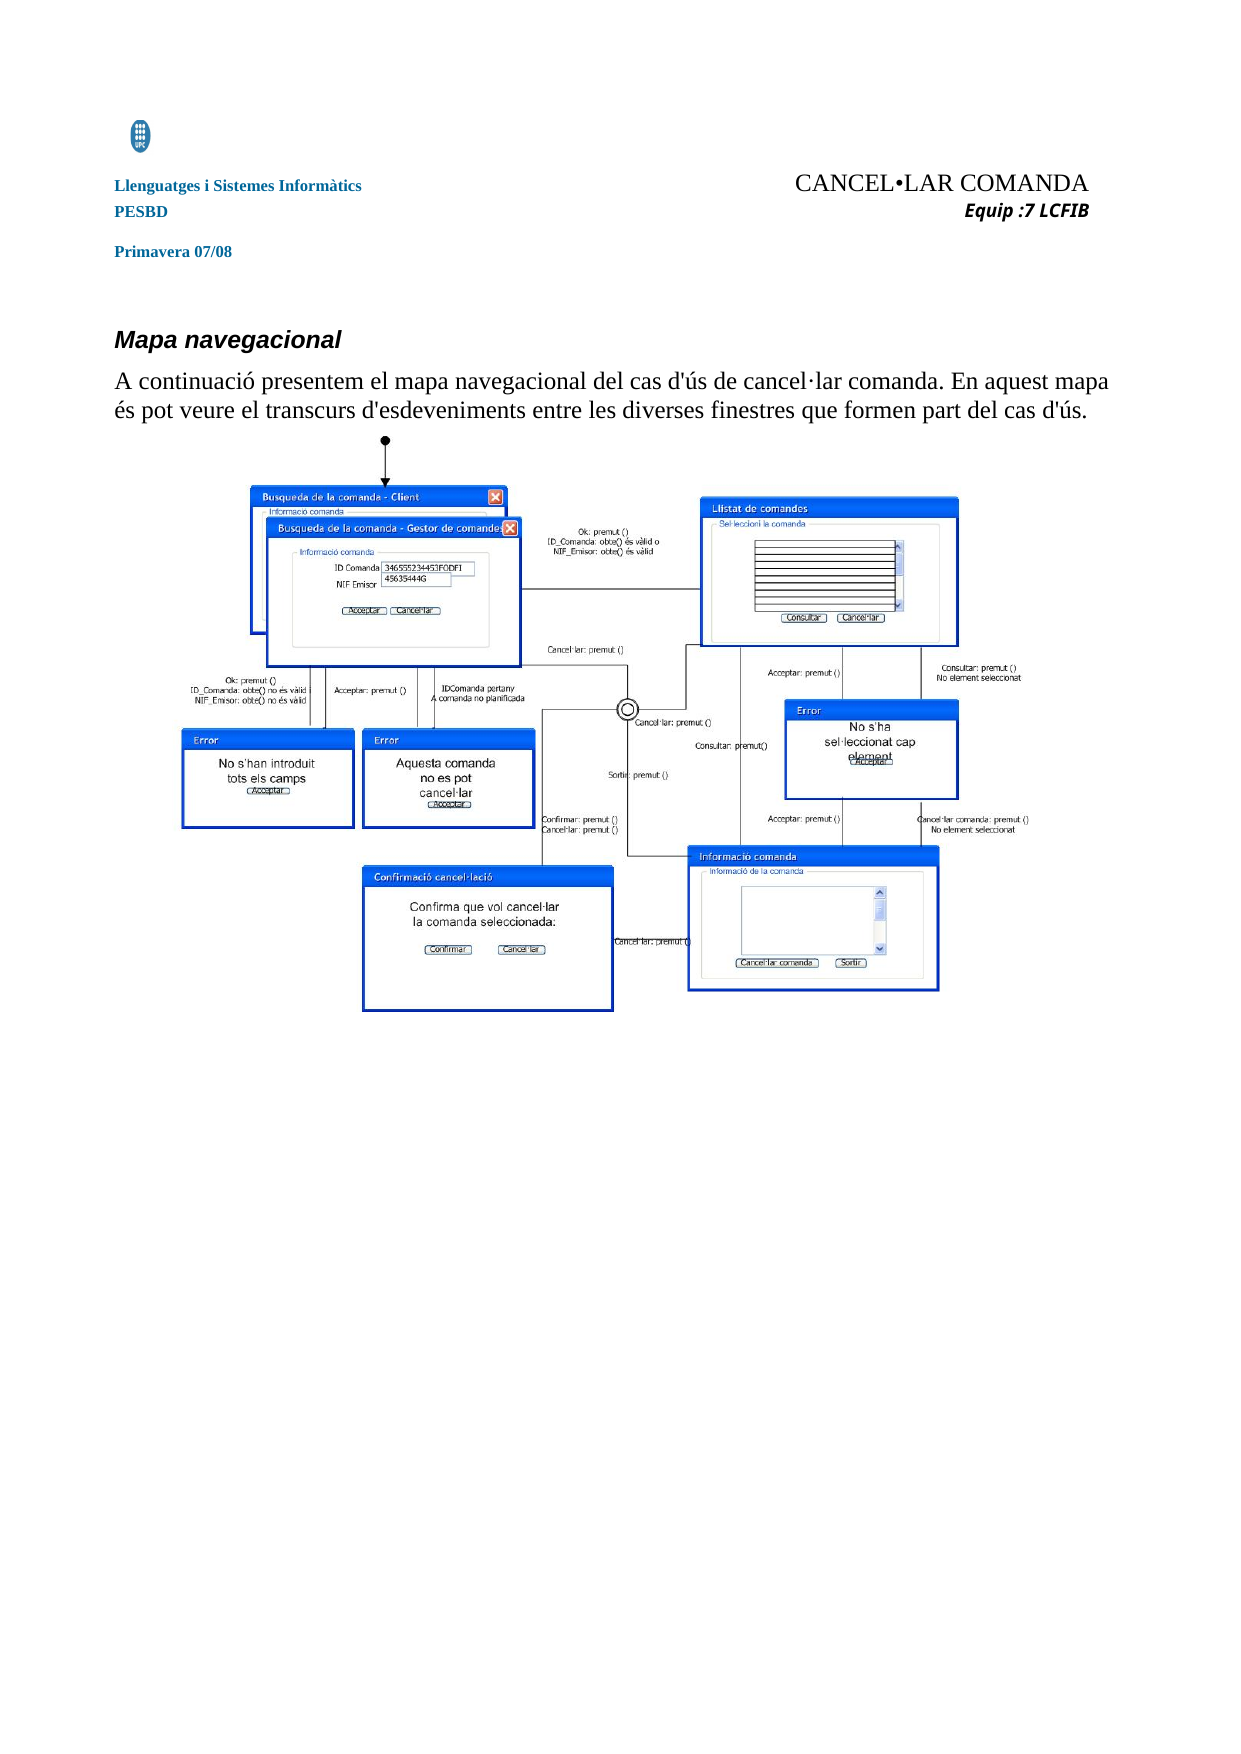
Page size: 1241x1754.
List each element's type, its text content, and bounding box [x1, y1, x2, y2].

picture [172, 436, 1058, 1012]
text A continuació presentem el mapa navegacional del cas d'ús de cancel·lar comanda. En aquest mapa és pot veure el transcurs d'esdeveniments entre les diverses finestres que formen part del cas d'ús. [114, 366, 1116, 423]
subtitle Mapa navegacional [114, 325, 1116, 353]
